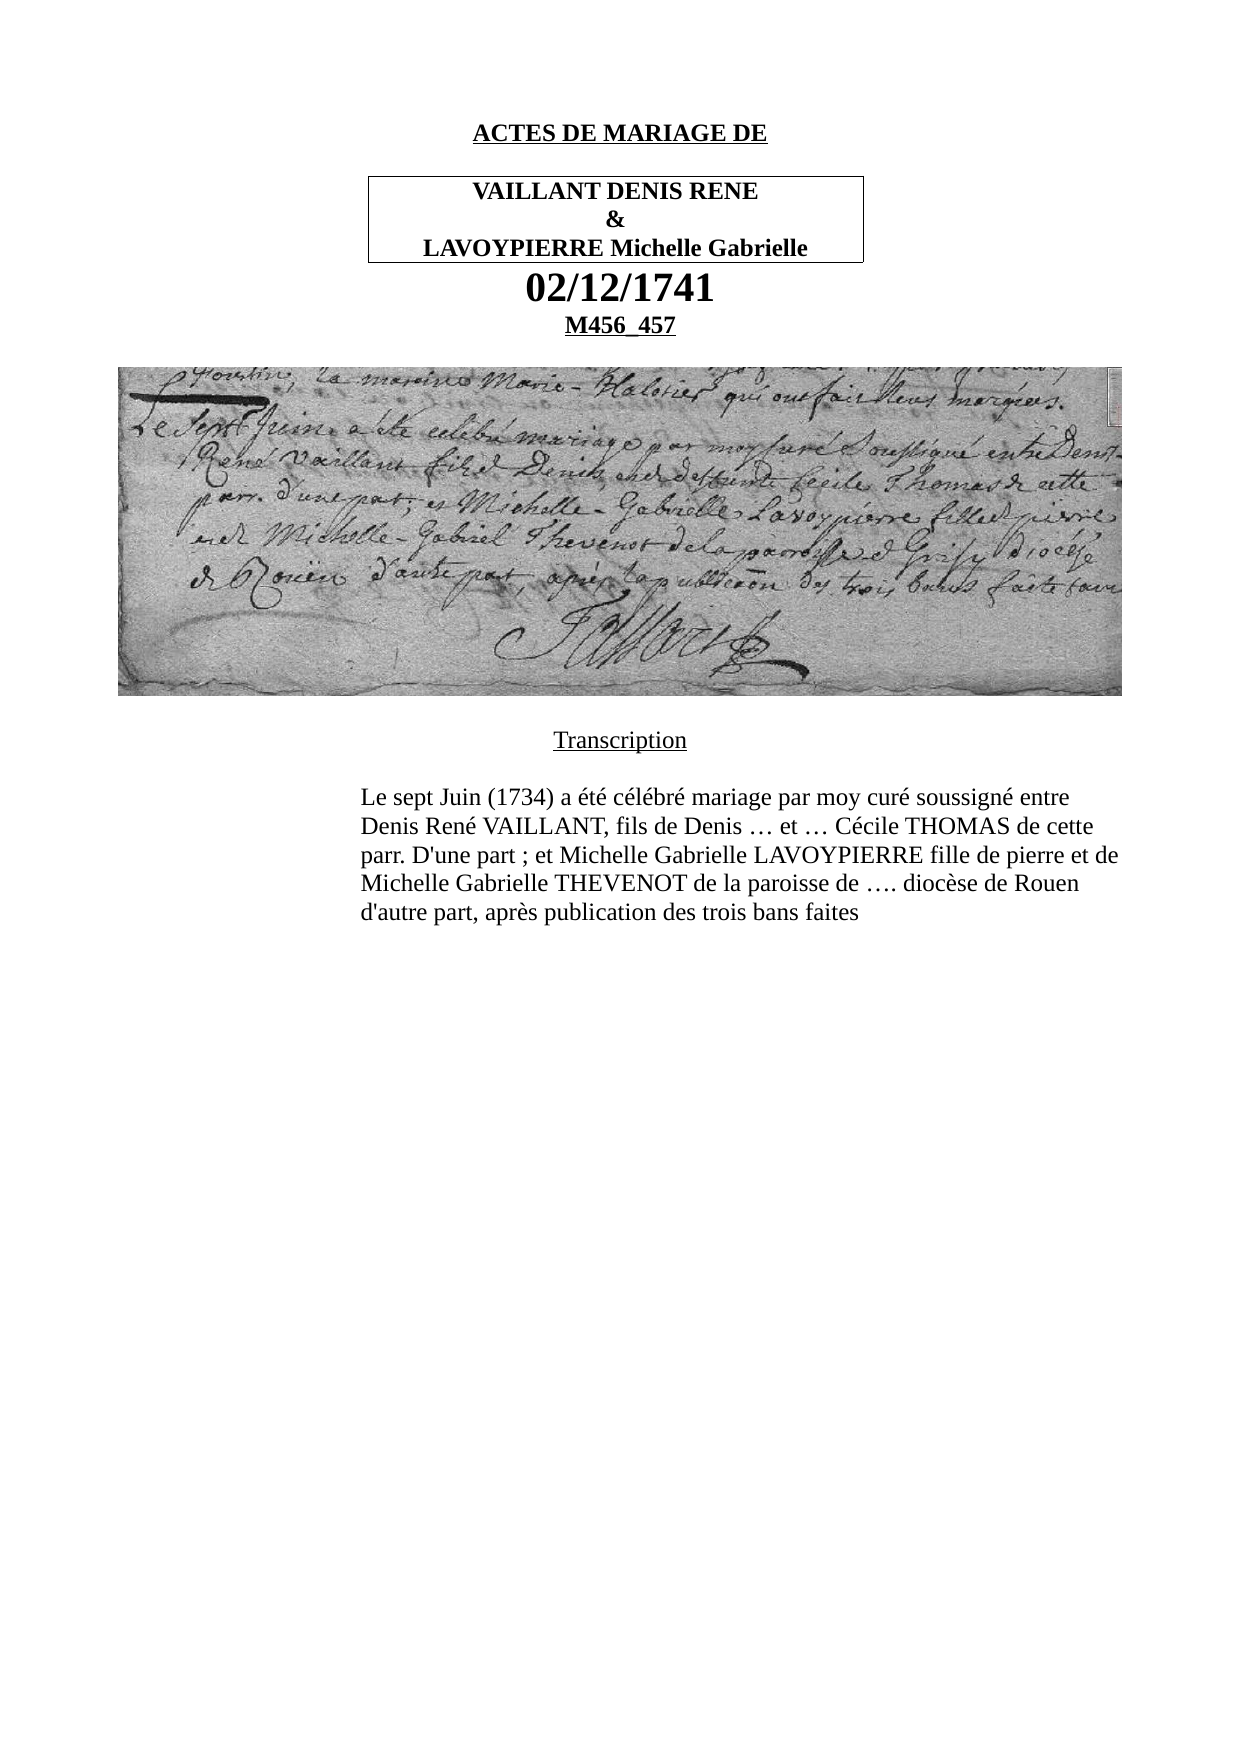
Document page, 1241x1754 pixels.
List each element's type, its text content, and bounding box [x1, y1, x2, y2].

text VAILLANT DENIS RENE [369, 177, 863, 204]
text Le sept Juin (1734) a été célébré mariage par moy curé soussigné entre Denis René VAILLANT, fils de Denis … et … Cécile THOMAS de cette parr. D'une part ; et Michelle Gabrielle LAVOYPIERRE fille de pierre et de Michelle Gabrielle THEVENOT de la paroisse de …. diocèse de Rouen d'autre part, après publication des trois bans faites [360, 782, 1122, 926]
text ACTES DE MARIAGE DE [118, 118, 1122, 147]
picture [118, 367, 1122, 696]
text Transcription [118, 725, 1122, 753]
text M456_457 [118, 310, 1122, 339]
text LAVOYPIERRE Michelle Gabrielle [369, 233, 863, 262]
text 02/12/1741 [118, 262, 1122, 310]
text & [369, 204, 863, 233]
